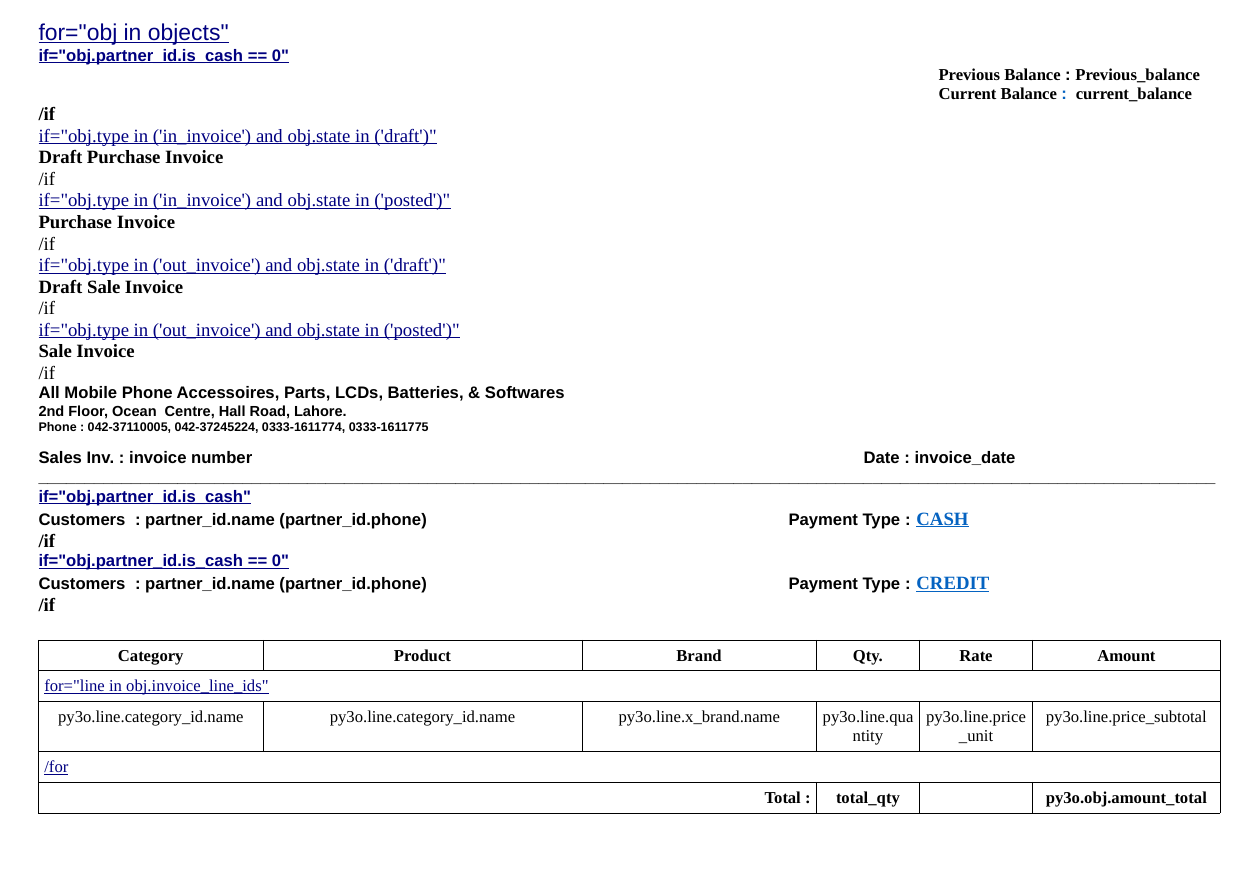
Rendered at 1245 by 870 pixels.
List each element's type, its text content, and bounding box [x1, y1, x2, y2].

text if="obj.partner_id.is_cash == 0" [38, 46, 1228, 65]
text if="obj.type in ('out_invoice') and obj.state in ('posted')" [38, 319, 1228, 340]
table_cell py3o.obj.amount_total [1033, 783, 1220, 812]
text if="obj.type in ('in_invoice') and obj.state in ('draft')" [38, 124, 1228, 146]
text /if [38, 594, 1228, 616]
text /if [38, 362, 1228, 383]
text Current Balance : current_balance [38, 84, 1228, 103]
text Draft Purchase Invoice [38, 146, 1228, 168]
text if="obj.partner_id.is_cash == 0" [38, 551, 1228, 570]
text /if [38, 529, 1228, 551]
table_cell /for [39, 752, 1220, 782]
text _______________________________________________________________________________________________________________________________ [38, 467, 1228, 486]
table_cell total_qty [817, 783, 919, 812]
text for="obj in objects" [38, 19, 1228, 46]
text Customers : partner_id.name (partner_id.phone) Payment Type : CASH [38, 506, 1228, 529]
table_cell py3o.line.category_id.name [264, 702, 582, 751]
table_header Brand [583, 641, 816, 670]
table_cell py3o.line.quantity [817, 702, 919, 751]
table_cell [920, 783, 1032, 812]
table_header Category [39, 641, 263, 670]
text All Mobile Phone Accessoires, Parts, LCDs, Batteries, & Softwares [38, 383, 1228, 402]
text Draft Sale Invoice [38, 276, 1228, 297]
table_cell for="line in obj.invoice_line_ids" [39, 671, 1220, 701]
text if="obj.type in ('out_invoice') and obj.state in ('draft')" [38, 254, 1228, 276]
text if="obj.type in ('in_invoice') and obj.state in ('posted')" [38, 189, 1228, 211]
table_header Product [264, 641, 582, 670]
text 2nd Floor, Ocean Centre, Hall Road, Lahore. [38, 402, 1228, 419]
text Customers : partner_id.name (partner_id.phone) Payment Type : CREDIT [38, 570, 1228, 594]
table_header Rate [920, 641, 1032, 670]
table_cell Total : [39, 783, 816, 812]
text Sale Invoice [38, 340, 1228, 362]
table_header Amount [1033, 641, 1220, 670]
table_cell py3o.line.category_id.name [39, 702, 263, 751]
text /if [38, 232, 1228, 254]
table_cell py3o.line.price_subtotal [1033, 702, 1220, 751]
text Phone : 042-37110005, 042-37245224, 0333-1611774, 0333-1611775 [38, 419, 1228, 434]
table_cell py3o.line.price_unit [920, 702, 1032, 751]
text if="obj.partner_id.is_cash" [38, 486, 1228, 506]
table_cell py3o.line.x_brand.name [583, 702, 816, 751]
table_header Qty. [817, 641, 919, 670]
text /if [38, 297, 1228, 319]
text Previous Balance : Previous_balance [38, 65, 1228, 84]
text /if [38, 103, 1228, 124]
text Purchase Invoice [38, 211, 1228, 232]
text /if [38, 168, 1228, 189]
text Sales Inv. : invoice number Date : invoice_date [38, 448, 1228, 467]
